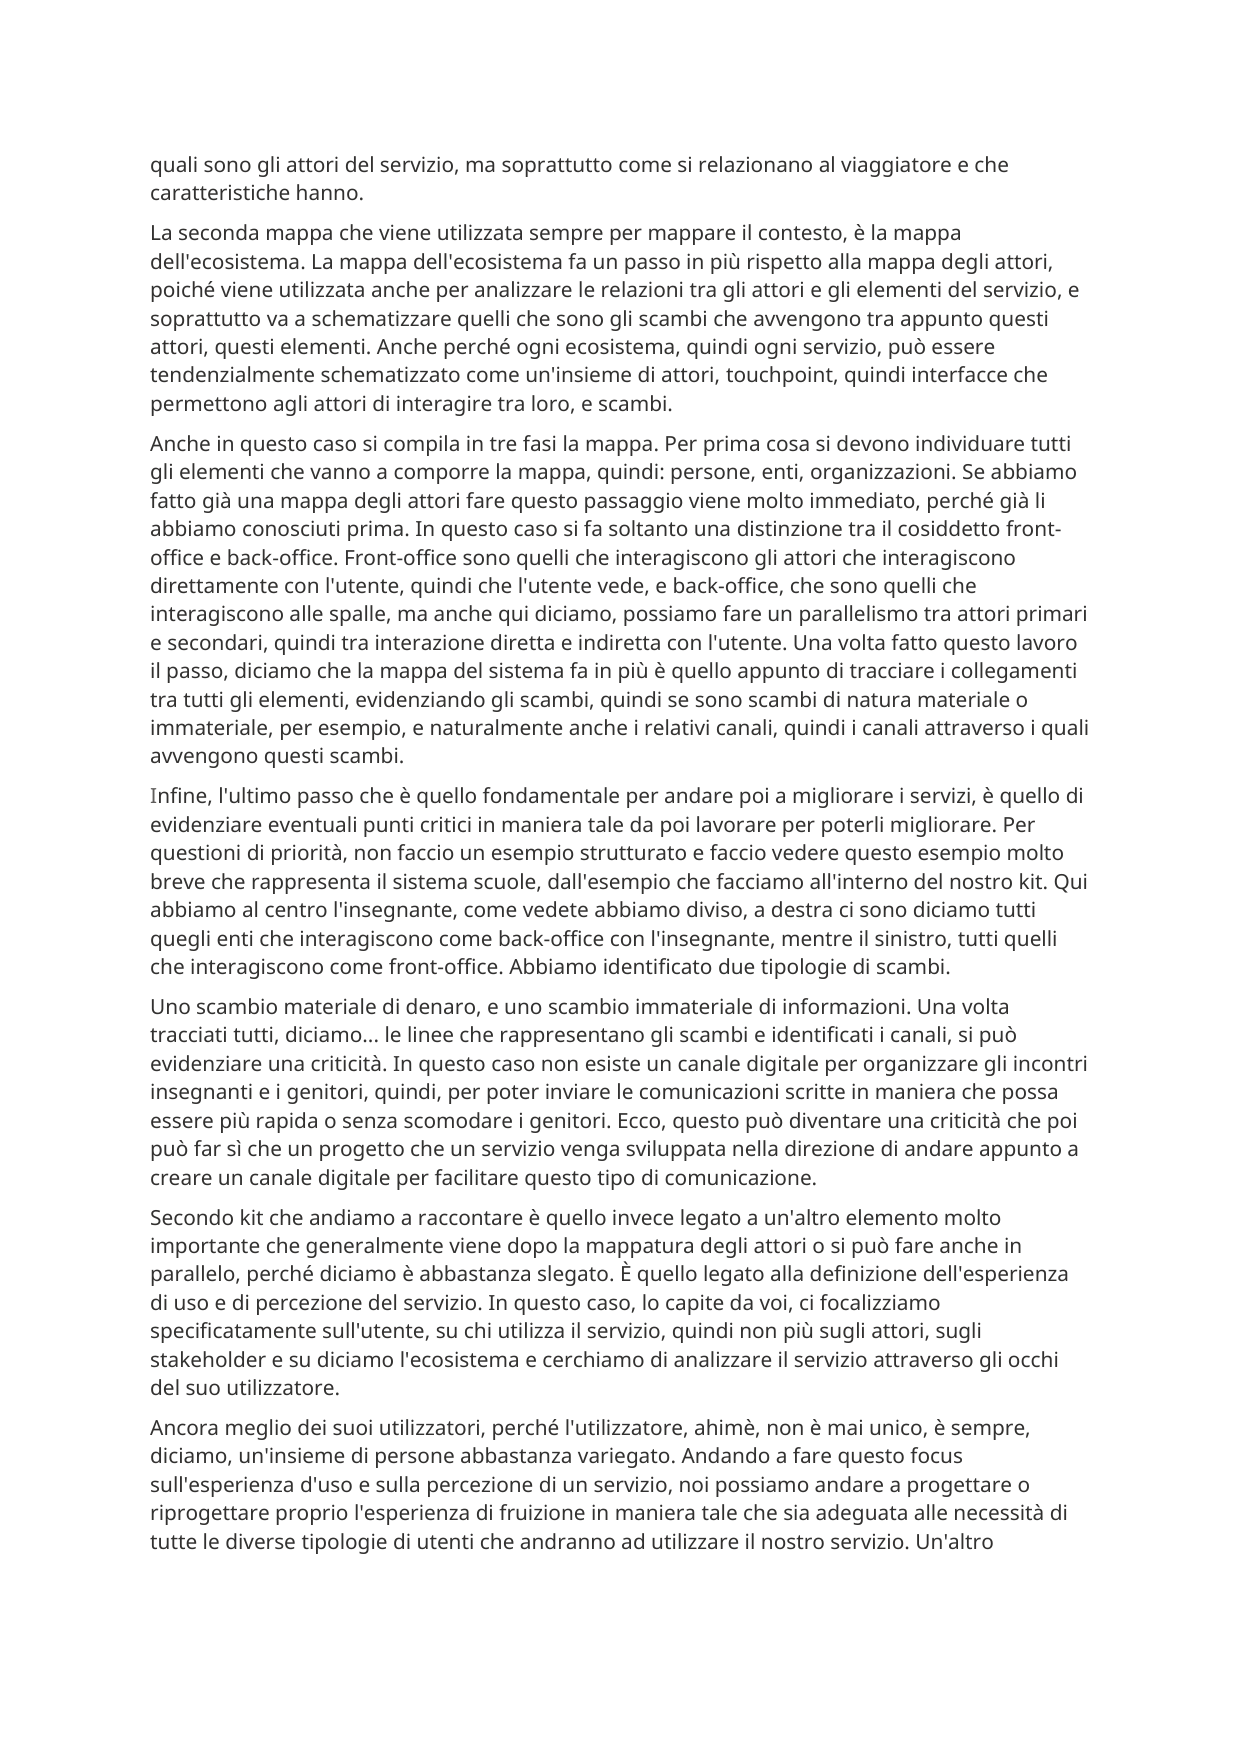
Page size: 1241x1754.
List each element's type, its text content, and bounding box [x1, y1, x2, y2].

text La seconda mappa che viene utilizzata sempre per mappare il contesto, è la mappa dell'ecosistema. La mappa dell'ecosistema fa un passo in più rispetto alla mappa degli attori, poiché viene utilizzata anche per analizzare le relazioni tra gli attori e gli elementi del servizio, e soprattutto va a schematizzare quelli che sono gli scambi che avvengono tra appunto questi attori, questi elementi. Anche perché ogni ecosistema, quindi ogni servizio, può essere tendenzialmente schematizzato come un'insieme di attori, touchpoint, quindi interfacce che permettono agli attori di interagire tra loro, e scambi. [150, 218, 1090, 417]
text Uno scambio materiale di denaro, e uno scambio immateriale di informazioni. Una volta tracciati tutti, diciamo... le linee che rappresentano gli scambi e identificati i canali, si può evidenziare una criticità. In questo caso non esiste un canale digitale per organizzare gli incontri insegnanti e i genitori, quindi, per poter inviare le comunicazioni scritte in maniera che possa essere più rapida o senza scomodare i genitori. Ecco, questo può diventare una criticità che poi può far sì che un progetto che un servizio venga sviluppata nella direzione di andare appunto a creare un canale digitale per facilitare questo tipo di comunicazione. [150, 992, 1090, 1191]
text Ancora meglio dei suoi utilizzatori, perché l'utilizzatore, ahimè, non è mai unico, è sempre, diciamo, un'insieme di persone abbastanza variegato. Andando a fare questo focus sull'esperienza d'uso e sulla percezione di un servizio, noi possiamo andare a progettare o riprogettare proprio l'esperienza di fruizione in maniera tale che sia adeguata alle necessità di tutte le diverse tipologie di utenti che andranno ad utilizzare il nostro servizio. Un'altro [150, 1413, 1090, 1555]
text Secondo kit che andiamo a raccontare è quello invece legato a un'altro elemento molto importante che generalmente viene dopo la mappatura degli attori o si può fare anche in parallelo, perché diciamo è abbastanza slegato. È quello legato alla definizione dell'esperienza di uso e di percezione del servizio. In questo caso, lo capite da voi, ci focalizziamo specificatamente sull'utente, su chi utilizza il servizio, quindi non più sugli attori, sugli stakeholder e su diciamo l'ecosistema e cerchiamo di analizzare il servizio attraverso gli occhi del suo utilizzatore. [150, 1203, 1090, 1402]
text Anche in questo caso si compila in tre fasi la mappa. Per prima cosa si devono individuare tutti gli elementi che vanno a comporre la mappa, quindi: persone, enti, organizzazioni. Se abbiamo fatto già una mappa degli attori fare questo passaggio viene molto immediato, perché già li abbiamo conosciuti prima. In questo caso si fa soltanto una distinzione tra il cosiddetto front-office e back-office. Front-office sono quelli che interagiscono gli attori che interagiscono direttamente con l'utente, quindi che l'utente vede, e back-office, che sono quelli che interagiscono alle spalle, ma anche qui diciamo, possiamo fare un parallelismo tra attori primari e secondari, quindi tra interazione diretta e indiretta con l'utente. Una volta fatto questo lavoro il passo, diciamo che la mappa del sistema fa in più è quello appunto di tracciare i collegamenti tra tutti gli elementi, evidenziando gli scambi, quindi se sono scambi di natura materiale o immateriale, per esempio, e naturalmente anche i relativi canali, quindi i canali attraverso i quali avvengono questi scambi. [150, 429, 1090, 770]
text Infine, l'ultimo passo che è quello fondamentale per andare poi a migliorare i servizi, è quello di evidenziare eventuali punti critici in maniera tale da poi lavorare per poterli migliorare. Per questioni di priorità, non faccio un esempio strutturato e faccio vedere questo esempio molto breve che rappresenta il sistema scuole, dall'esempio che facciamo all'interno del nostro kit. Qui abbiamo al centro l'insegnante, come vedete abbiamo diviso, a destra ci sono diciamo tutti quegli enti che interagiscono come back-office con l'insegnante, mentre il sinistro, tutti quelli che interagiscono come front-office. Abbiamo identificato due tipologie di scambi. [150, 782, 1090, 981]
text quali sono gli attori del servizio, ma soprattutto come si relazionano al viaggiatore e che caratteristiche hanno. [150, 150, 1090, 207]
